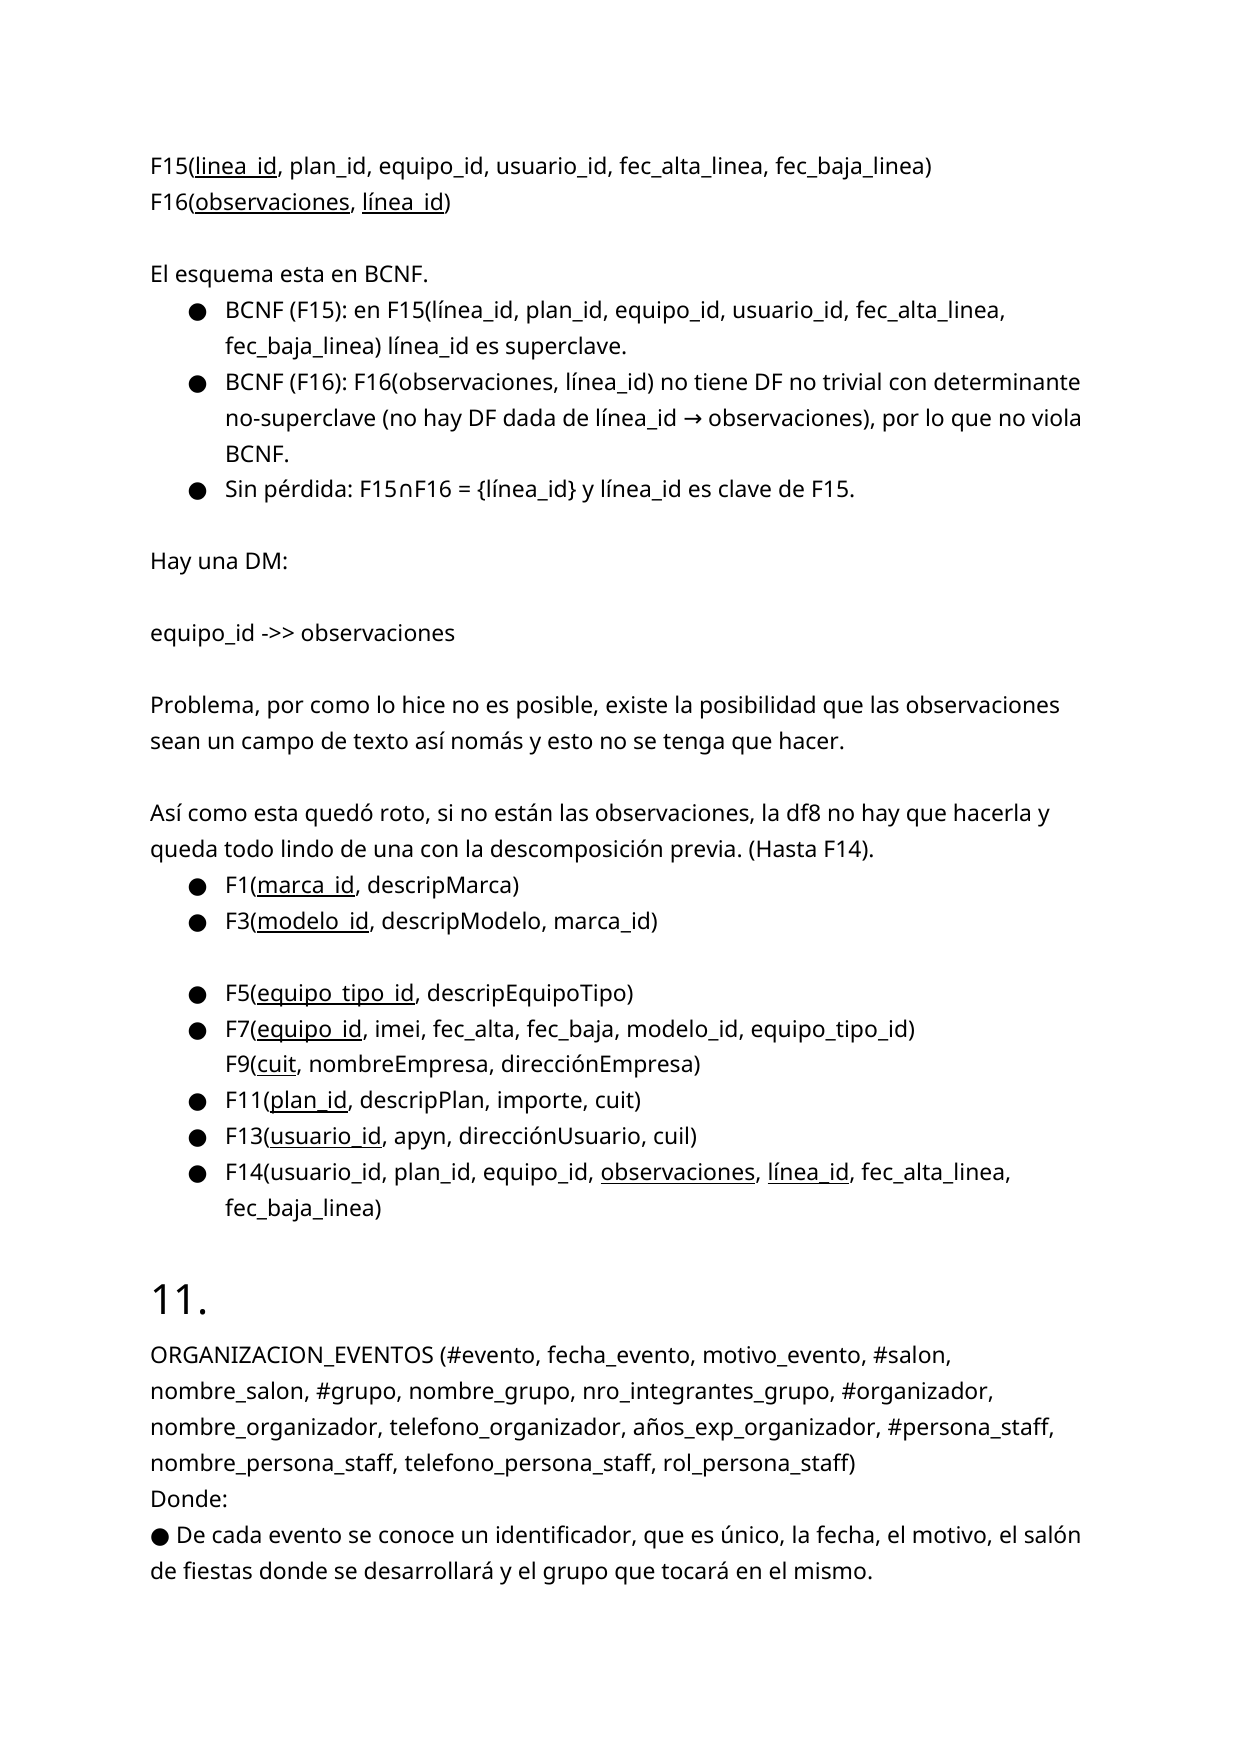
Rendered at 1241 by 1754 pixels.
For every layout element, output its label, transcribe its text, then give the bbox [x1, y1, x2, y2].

text F15(linea_id, plan_id, equipo_id, usuario_id, fec_alta_linea, fec_baja_linea) [150, 150, 1090, 181]
list BCNF (F15): en F15(línea_id, plan_id, equipo_id, usuario_id, fec_alta_linea, fec_baja_linea) línea_id es superclave. [187, 294, 1090, 361]
list F7(equipo_id, imei, fec_alta, fec_baja, modelo_id, equipo_tipo_id) F9(cuit, nombreEmpresa, direcciónEmpresa) [187, 1012, 1090, 1080]
list Sin pérdida: F15∩F16 = {línea_id} y línea_id es clave de F15. [187, 473, 1090, 505]
text nombre_organizador, telefono_organizador, años_exp_organizador, #persona_staff, nombre_persona_staff, telefono_persona_staff, rol_persona_staff) [150, 1411, 1090, 1478]
list F13(usuario_id, apyn, direcciónUsuario, cuil) [187, 1120, 1090, 1152]
text Así como esta quedó roto, si no están las observaciones, la df8 no hay que hacerla y queda todo lindo de una con la descomposición previa. (Hasta F14). [150, 797, 1090, 864]
text F16(observaciones, línea_id) [150, 186, 1090, 217]
list F3(modelo_id, descripModelo, marca_id) [187, 905, 1090, 972]
text ORGANIZACION_EVENTOS (#evento, fecha_evento, motivo_evento, #salon, [150, 1339, 1090, 1370]
list F1(marca_id, descripMarca) [187, 869, 1090, 900]
list BCNF (F16): F16(observaciones, línea_id) no tiene DF no trivial con determinante no-superclave (no hay DF dada de línea_id → observaciones), por lo que no viola BCNF. [187, 366, 1090, 469]
text Donde: [150, 1483, 1090, 1514]
list F14(usuario_id, plan_id, equipo_id, observaciones, línea_id, fec_alta_linea, fec_baja_linea) [187, 1156, 1090, 1223]
list F11(plan_id, descripPlan, importe, cuit) [187, 1084, 1090, 1116]
text Hay una DM: [150, 545, 1090, 612]
text Problema, por como lo hice no es posible, existe la posibilidad que las observaciones sean un campo de texto así nomás y esto no se tenga que hacer. [150, 689, 1090, 756]
text nombre_salon, #grupo, nombre_grupo, nro_integrantes_grupo, #organizador, [150, 1375, 1090, 1406]
list F5(equipo_tipo_id, descripEquipoTipo) [187, 977, 1090, 1008]
text ● De cada evento se conoce un identificador, que es único, la fecha, el motivo, el salón de fiestas donde se desarrollará y el grupo que tocará en el mismo. [150, 1519, 1090, 1586]
subtitle 11. [150, 1270, 1090, 1327]
text El esquema esta en BCNF. [150, 258, 1090, 289]
text equipo_id ->> observaciones [150, 617, 1090, 648]
